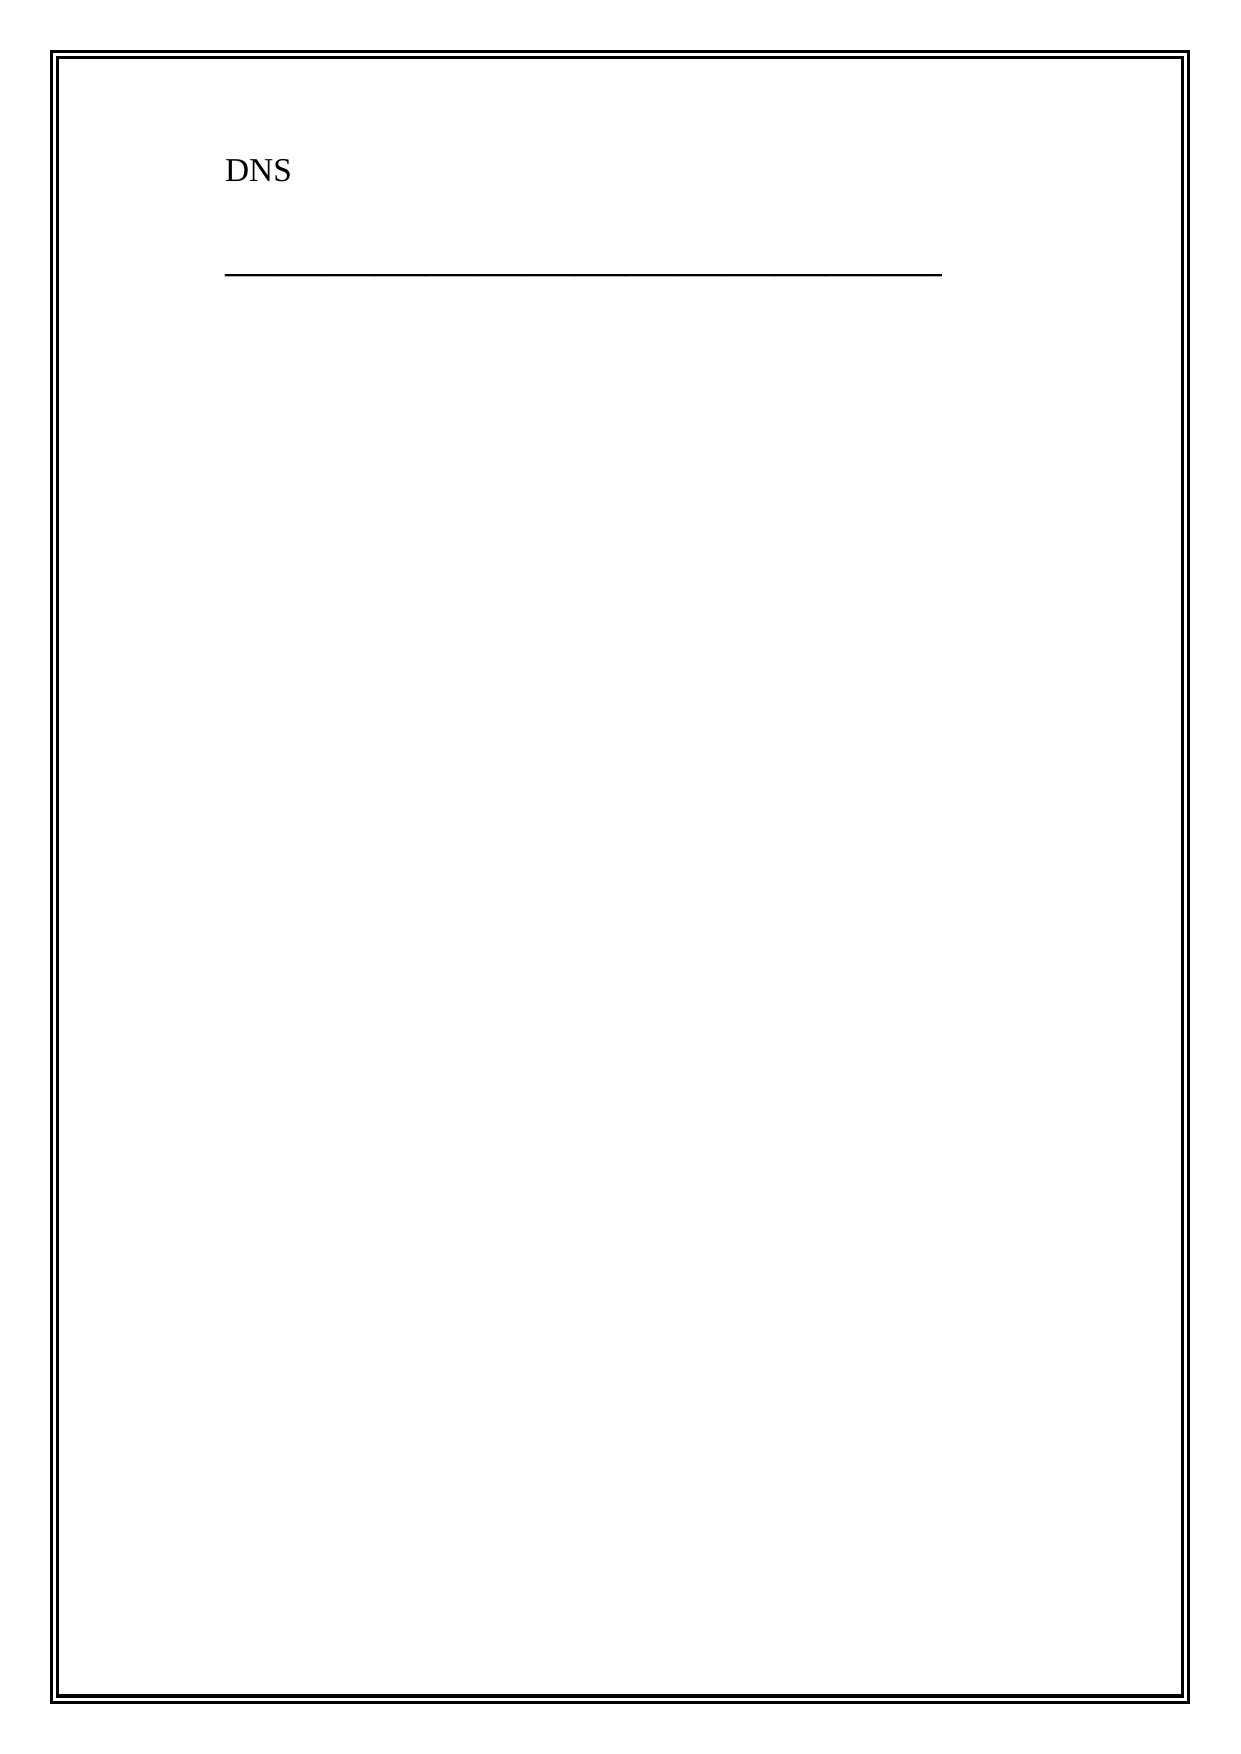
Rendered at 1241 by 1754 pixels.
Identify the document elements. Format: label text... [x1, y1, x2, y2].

text ___________________________________________ [225, 241, 1090, 280]
text DNS [225, 150, 1090, 221]
